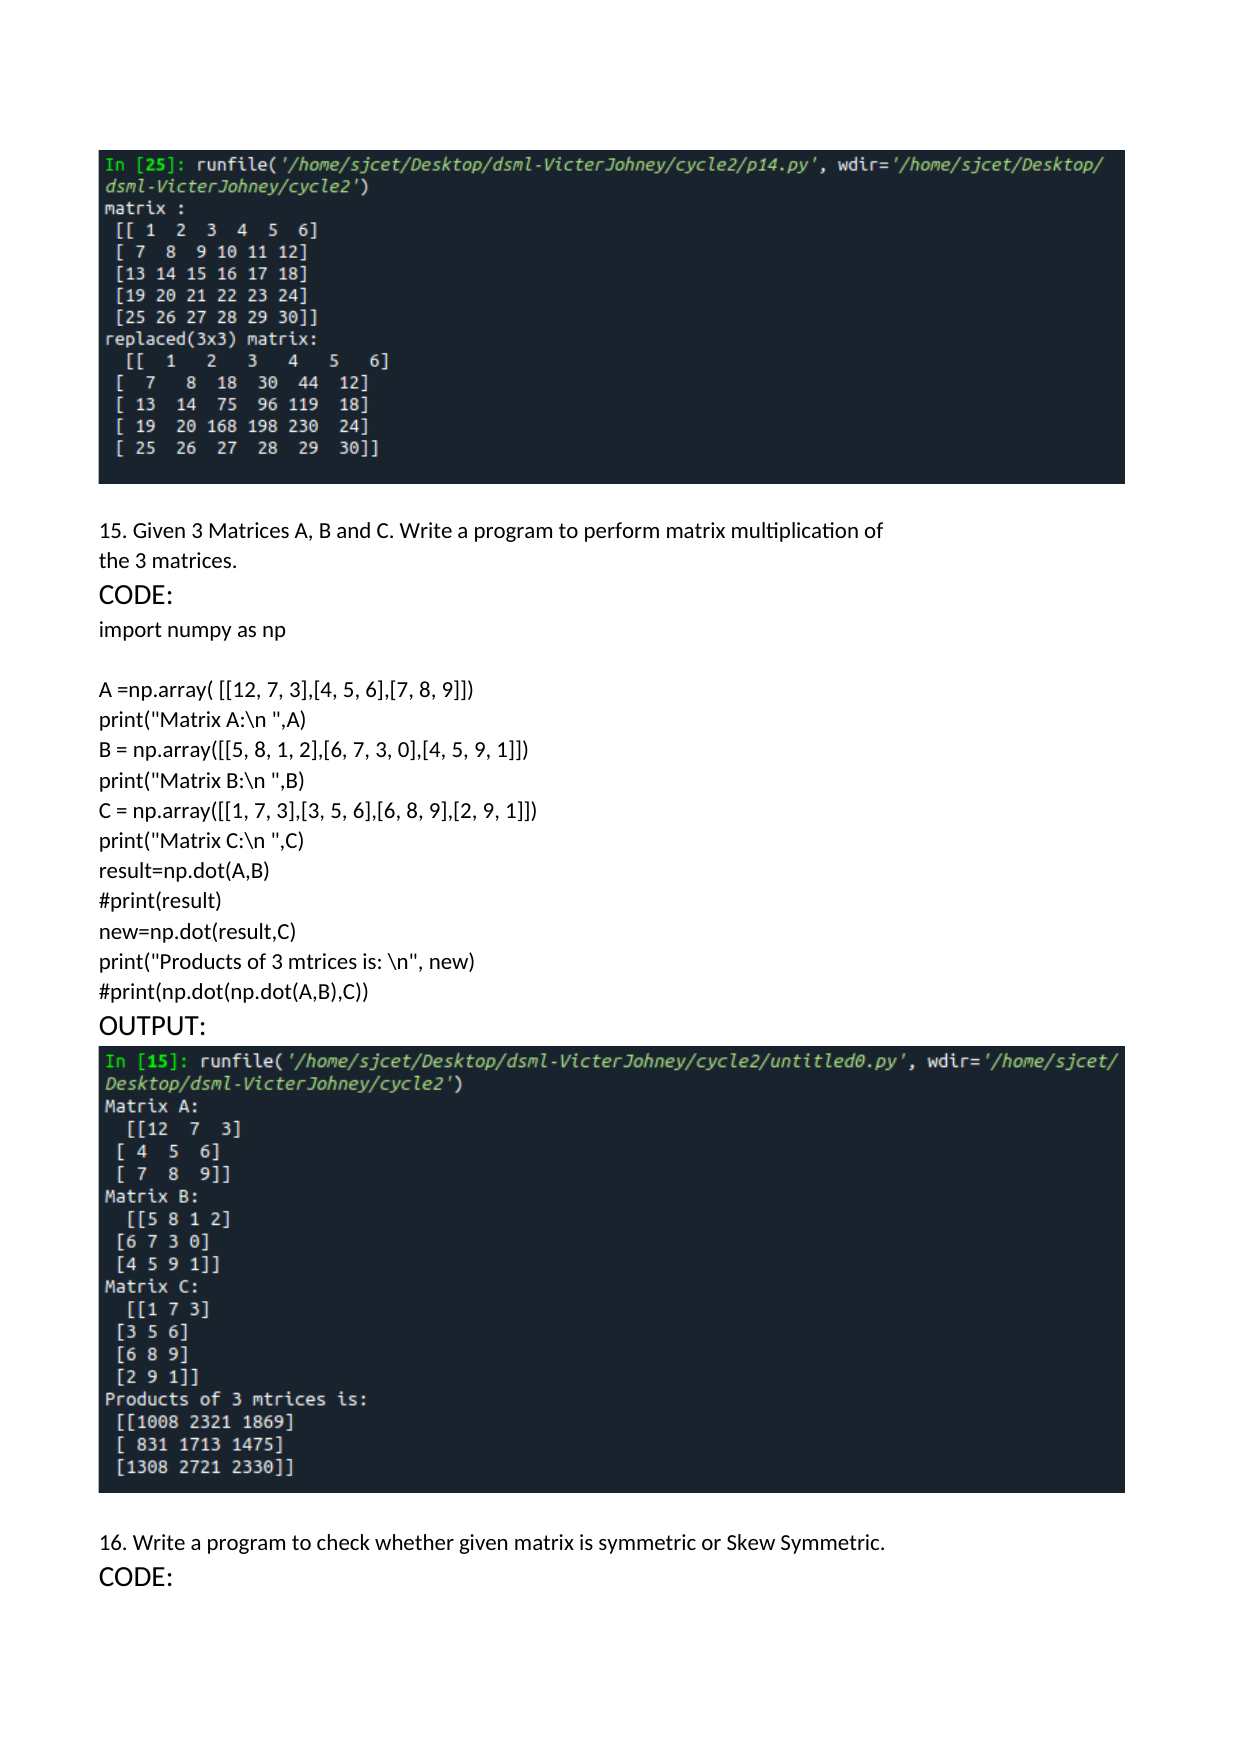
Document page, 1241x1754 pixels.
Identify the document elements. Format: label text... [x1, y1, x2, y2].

picture [98, 150, 1125, 484]
list CODE: [98, 576, 1125, 612]
list print("Matrix A:\n ",A) [98, 705, 1125, 733]
list B = np.array([[5, 8, 1, 2],[6, 7, 3, 0],[4, 5, 9, 1]]) [98, 736, 1125, 764]
list OUTPUT: [98, 1007, 1125, 1043]
list C = np.array([[1, 7, 3],[3, 5, 6],[6, 8, 9],[2, 9, 1]]) [98, 796, 1125, 824]
list A =np.array( [[12, 7, 3],[4, 5, 6],[7, 8, 9]]) [98, 675, 1125, 703]
list import numpy as np [98, 615, 1125, 643]
list print("Matrix B:\n ",B) [98, 766, 1125, 794]
list the 3 matrices. [98, 546, 1125, 574]
list 15. Given 3 Matrices A, B and C. Write a program to perform matrix multiplication of [98, 516, 1125, 544]
picture [98, 1046, 1125, 1493]
list print("Products of 3 mtrices is: \n", new) [98, 947, 1125, 975]
list CODE: [98, 1558, 1125, 1593]
list #print(result) [98, 887, 1125, 915]
list print("Matrix C:\n ",C) [98, 826, 1125, 854]
list new=np.dot(result,C) [98, 917, 1125, 945]
list result=np.dot(A,B) [98, 856, 1125, 884]
list #print(np.dot(np.dot(A,B),C)) [98, 977, 1125, 1005]
list 16. Write a program to check whether given matrix is symmetric or Skew Symmetric. [98, 1528, 1125, 1556]
